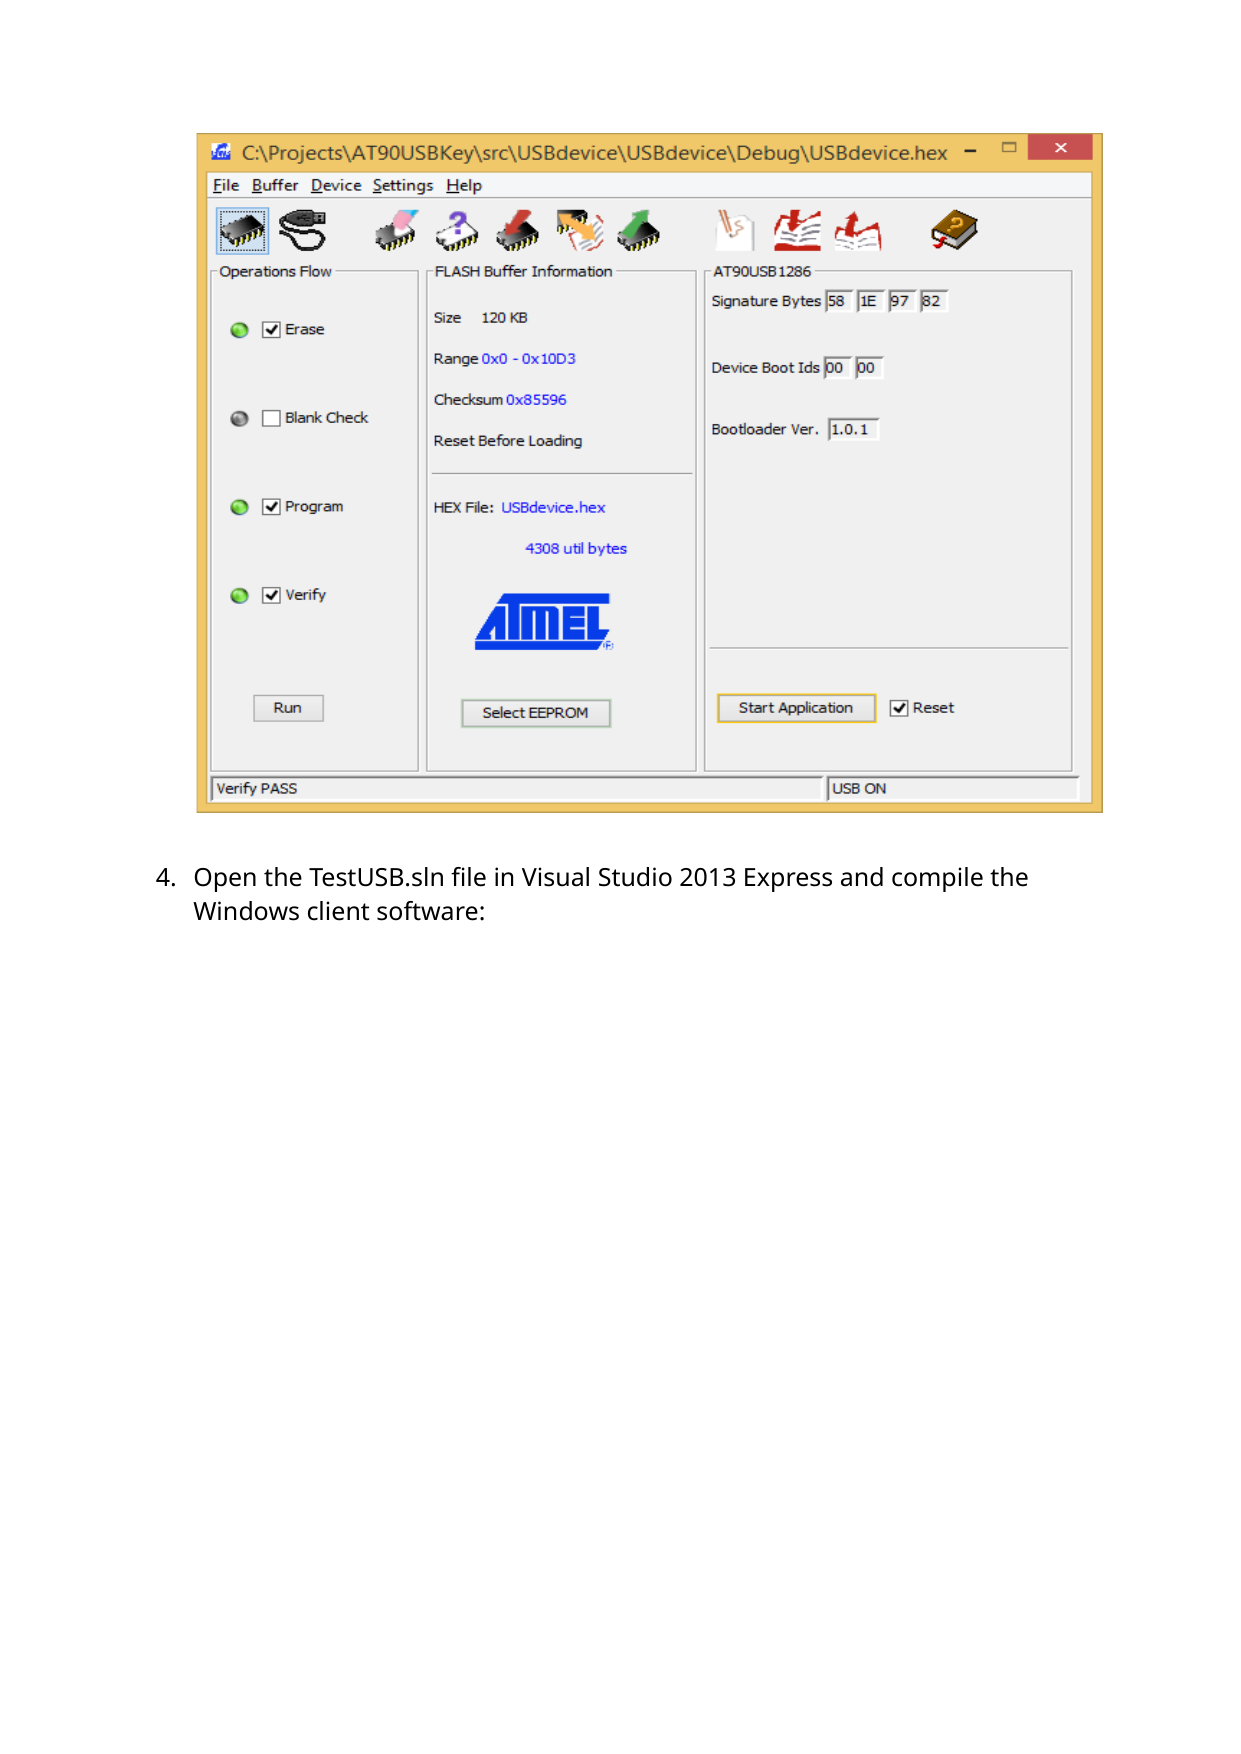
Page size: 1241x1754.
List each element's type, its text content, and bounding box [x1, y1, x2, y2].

list Open the TestUSB.sln file in Visual Studio 2013 Express and compile the Windows client software: [156, 859, 1122, 928]
picture [196, 133, 1103, 813]
